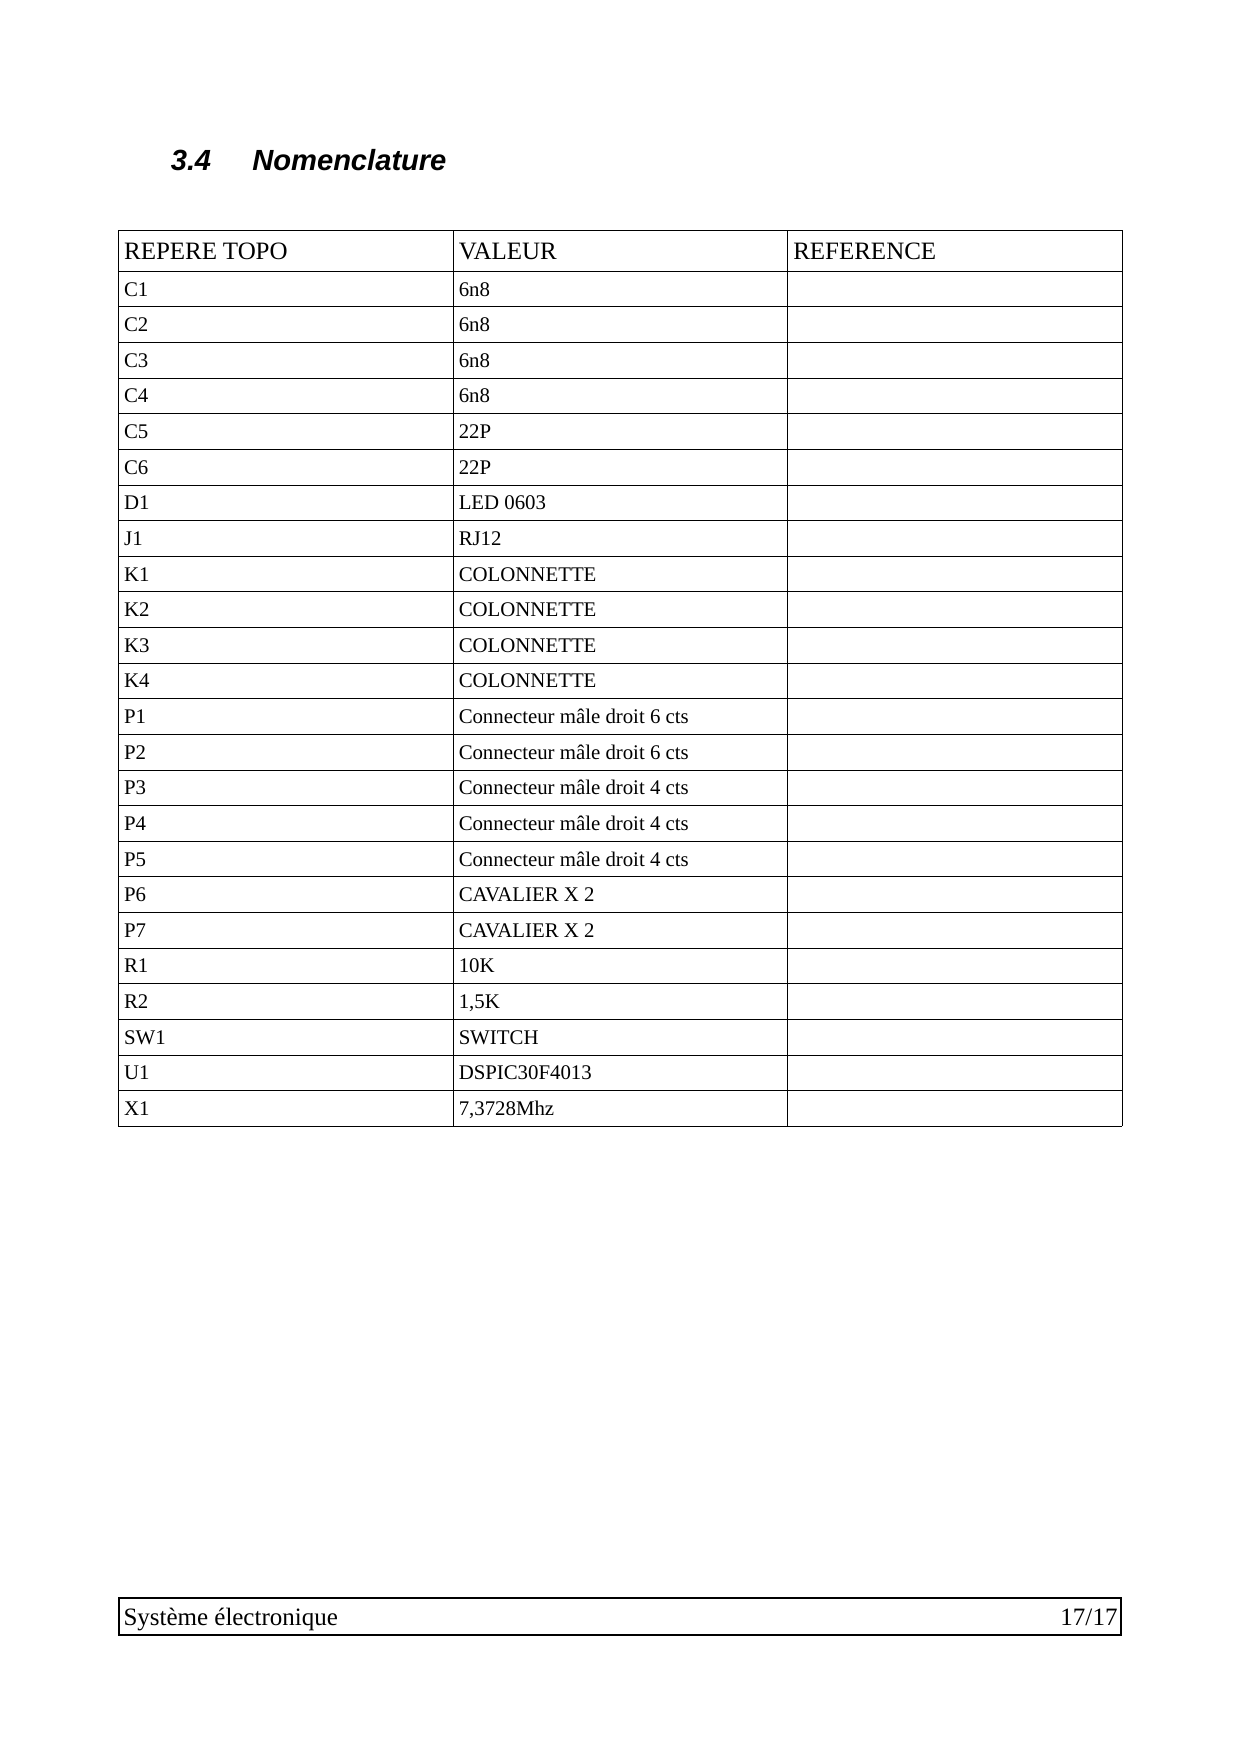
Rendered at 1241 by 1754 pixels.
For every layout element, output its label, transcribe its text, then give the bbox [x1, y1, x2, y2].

table_cell [788, 806, 1122, 841]
table_cell 22P [454, 450, 787, 484]
table_cell [788, 1056, 1122, 1090]
table_cell [788, 379, 1122, 413]
table_cell C1 [119, 272, 453, 306]
table_cell P4 [119, 806, 453, 841]
table_cell 6n8 [454, 379, 787, 413]
table_cell COLONNETTE [454, 628, 787, 663]
table_cell [788, 307, 1122, 342]
table_cell [788, 592, 1122, 627]
table_cell P2 [119, 735, 453, 769]
table_cell Connecteur mâle droit 6 cts [454, 699, 787, 734]
table_cell SW1 [119, 1020, 453, 1054]
table_cell K4 [119, 664, 453, 698]
table_cell K1 [119, 557, 453, 591]
table_cell Connecteur mâle droit 4 cts [454, 842, 787, 876]
table_cell 10K [454, 949, 787, 983]
table_cell C3 [119, 343, 453, 378]
table_cell COLONNETTE [454, 664, 787, 698]
table_cell D1 [119, 486, 453, 520]
table_cell 1,5K [454, 984, 787, 1019]
table_cell 7,3728Mhz [454, 1091, 787, 1126]
table_cell [788, 450, 1122, 484]
table_cell C2 [119, 307, 453, 342]
table_cell CAVALIER X 2 [454, 877, 787, 912]
table_cell X1 [119, 1091, 453, 1126]
table_cell [788, 735, 1122, 769]
table_cell C4 [119, 379, 453, 413]
table_cell [788, 414, 1122, 449]
table_cell 6n8 [454, 307, 787, 342]
table_cell 22P [454, 414, 787, 449]
table_cell J1 [119, 521, 453, 556]
table_header VALEUR [454, 231, 787, 271]
subtitle Nomenclature [162, 143, 1122, 177]
table_cell P5 [119, 842, 453, 876]
table_cell [788, 343, 1122, 378]
table_cell [788, 486, 1122, 520]
table_cell [788, 557, 1122, 591]
table_cell C5 [119, 414, 453, 449]
table_cell P3 [119, 771, 453, 805]
table_cell 6n8 [454, 272, 787, 306]
table_cell Connecteur mâle droit 6 cts [454, 735, 787, 769]
table_cell [788, 984, 1122, 1019]
table_cell [788, 913, 1122, 948]
table_cell [788, 771, 1122, 805]
table_header REFERENCE [788, 231, 1122, 271]
table_cell SWITCH [454, 1020, 787, 1054]
table_cell [788, 949, 1122, 983]
table_cell P7 [119, 913, 453, 948]
table_cell DSPIC30F4013 [454, 1056, 787, 1090]
table_cell Connecteur mâle droit 4 cts [454, 771, 787, 805]
table_cell CAVALIER X 2 [454, 913, 787, 948]
table_cell C6 [119, 450, 453, 484]
table_cell [788, 1020, 1122, 1054]
table_cell R1 [119, 949, 453, 983]
table_cell K2 [119, 592, 453, 627]
table_cell COLONNETTE [454, 557, 787, 591]
table_cell U1 [119, 1056, 453, 1090]
table_cell [788, 628, 1122, 663]
table_cell P6 [119, 877, 453, 912]
table_cell COLONNETTE [454, 592, 787, 627]
table_cell LED 0603 [454, 486, 787, 520]
table_cell [788, 699, 1122, 734]
table_cell R2 [119, 984, 453, 1019]
table_cell P1 [119, 699, 453, 734]
table_cell K3 [119, 628, 453, 663]
table_cell [788, 877, 1122, 912]
table_cell [788, 842, 1122, 876]
table_cell [788, 521, 1122, 556]
table_cell Connecteur mâle droit 4 cts [454, 806, 787, 841]
table_cell 6n8 [454, 343, 787, 378]
table_header REPERE TOPO [119, 231, 453, 271]
table_cell [788, 272, 1122, 306]
table_cell [788, 1091, 1122, 1126]
table_cell RJ12 [454, 521, 787, 556]
table_cell [788, 664, 1122, 698]
